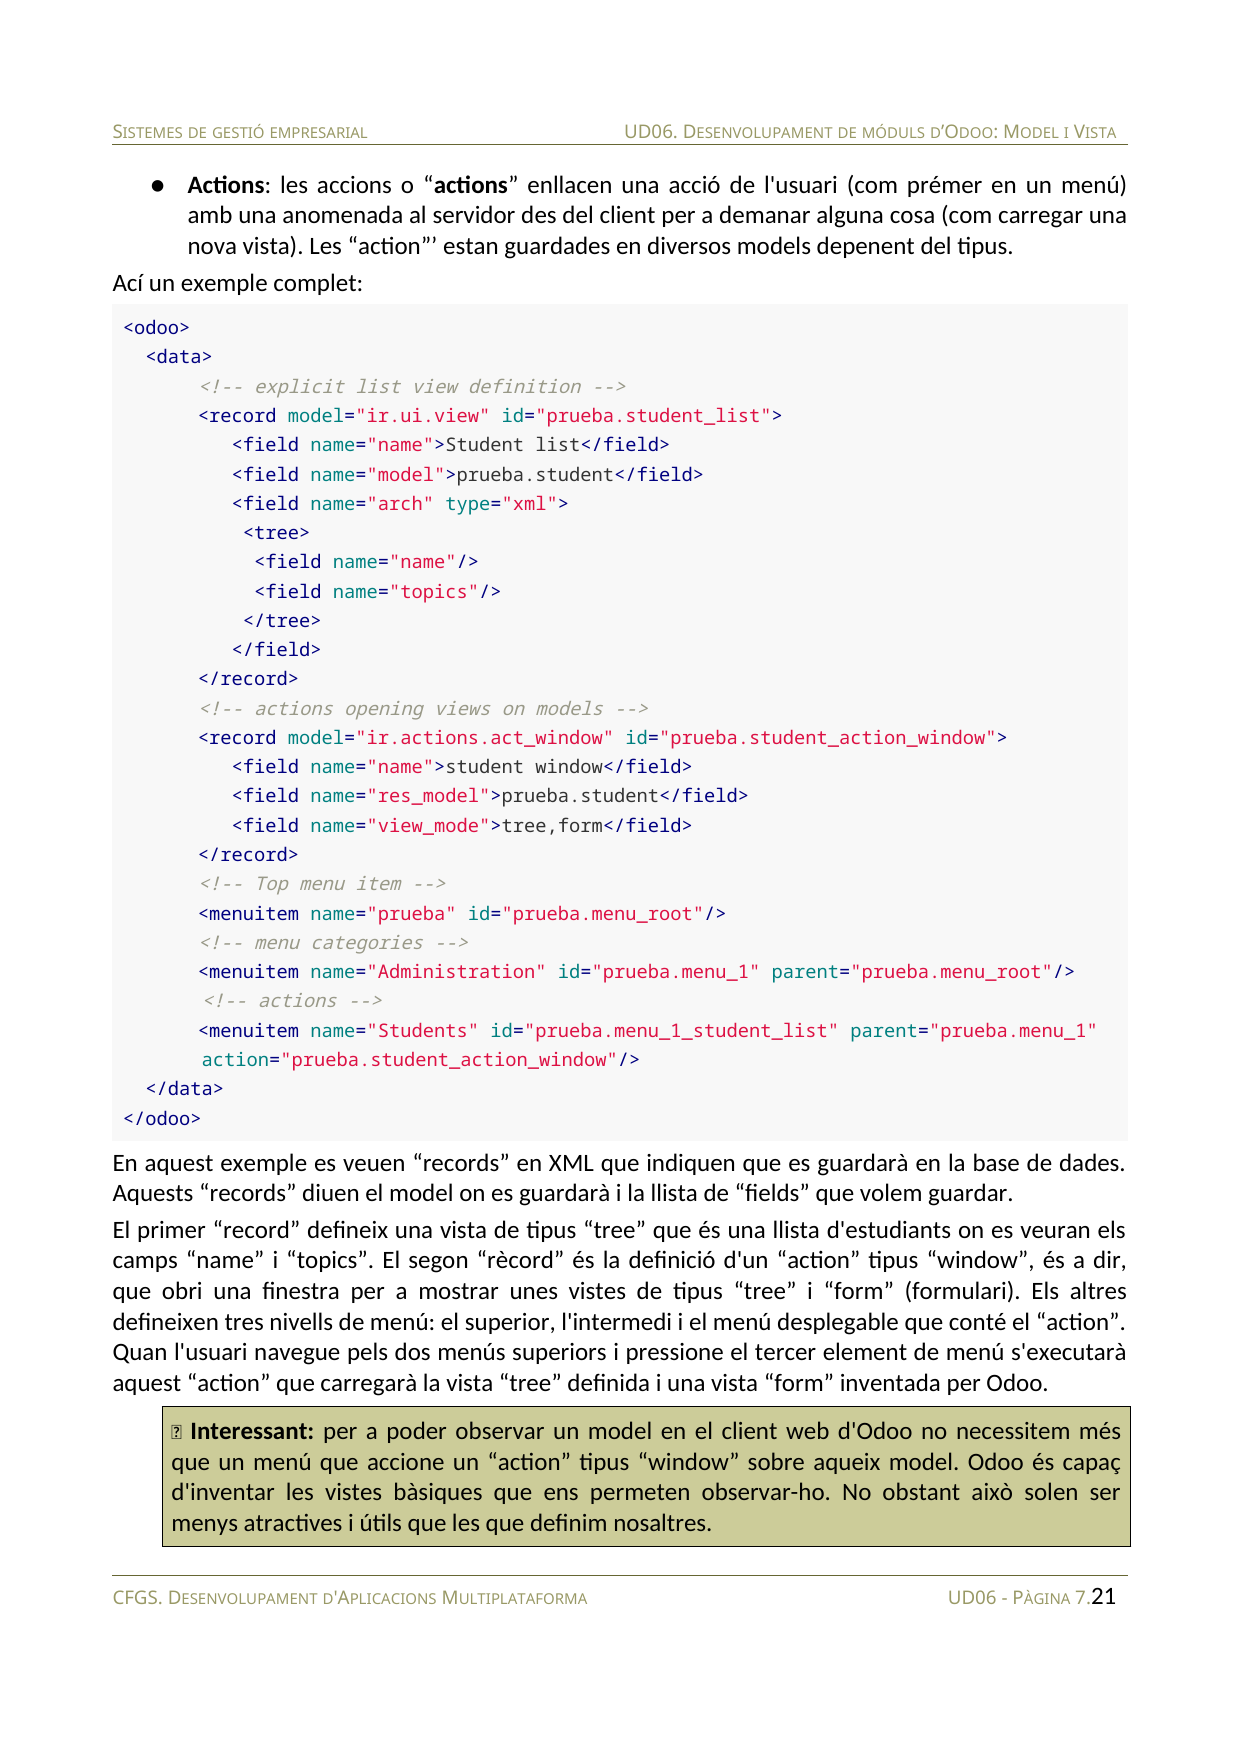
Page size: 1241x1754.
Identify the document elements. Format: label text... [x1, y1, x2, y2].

text Ací un exemple complet: [112, 267, 1128, 298]
table_header <odoo> <data> <!-- explicit list view definition --> <record model="ir.ui.view" id="prueba.student_list"> <field name="name">Student list</field> <field name="model">prueba.student</field> <field name="arch" type="xml"> <tree> <field name="name"/> <field name="topics"/> </tree> </field> </record> <!-- actions opening views on models --> <record model="ir.actions.act_window" id="prueba.student_action_window"> <field name="name">student window</field> <field name="res_model">prueba.student</field> <field name="view_mode">tree,form</field> </record> <!-- Top menu item --> <menuitem name="prueba" id="prueba.menu_root"/> <!-- menu categories --> <menuitem name="Administration" id="prueba.menu_1" parent="prueba.menu_root"/> <!-- actions --> <menuitem name="Students" id="prueba.menu_1_student_list" parent="prueba.menu_1" action="prueba.student_action_window"/> </data> </odoo> [112, 304, 1128, 1141]
list Actions: les accions o “actions” enllacen una acció de l'usuari (com prémer en un menú) amb una anomenada al servidor des del client per a demanar alguna cosa (com carregar una nova vista). Les “action”’ estan guardades en diversos models depenent del tipus. [150, 169, 1128, 261]
text 💬 Interessant: per a poder observar un model en el client web d'Odoo no necessitem més que un menú que accione un “action” tipus “window” sobre aqueix model. Odoo és capaç d'inventar les vistes bàsiques que ens permeten observar-ho. No obstant això solen ser menys atractives i útils que les que definim nosaltres. [163, 1407, 1130, 1546]
text El primer “record” defineix una vista de tipus “tree” que és una llista d'estudiants on es veuran els camps “name” i “topics”. El segon “rècord” és la definició d'un “action” tipus “window”, és a dir, que obri una finestra per a mostrar unes vistes de tipus “tree” i “form” (formulari). Els altres defineixen tres nivells de menú: el superior, l'intermedi i el menú desplegable que conté el “action”. Quan l'usuari navegue pels dos menús superiors i pressione el tercer element de menú s'executarà aquest “action” que carregarà la vista “tree” definida i una vista “form” inventada per Odoo. [112, 1214, 1128, 1397]
text En aquest exemple es veuen “records” en XML que indiquen que es guardarà en la base de dades. Aquests “records” diuen el model on es guardarà i la llista de “fields” que volem guardar. [112, 1147, 1128, 1208]
